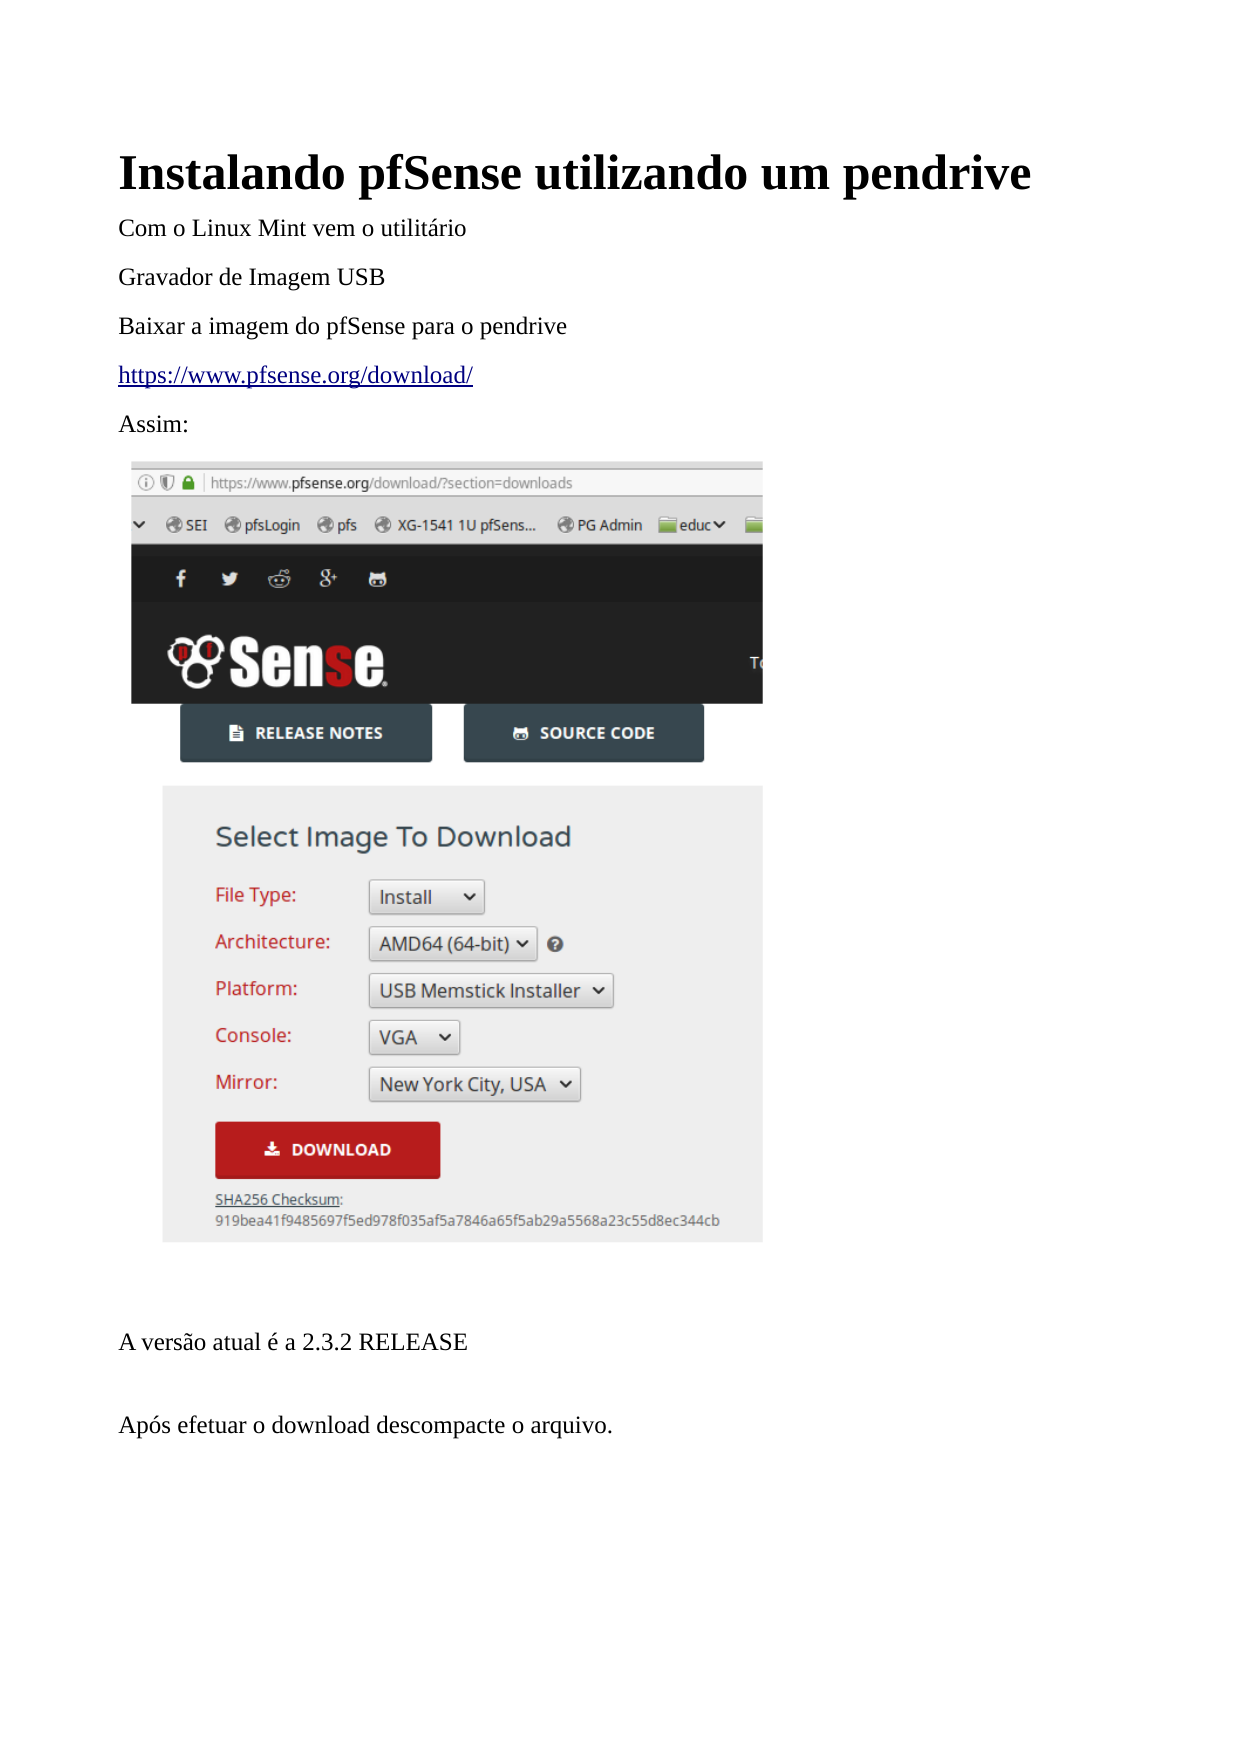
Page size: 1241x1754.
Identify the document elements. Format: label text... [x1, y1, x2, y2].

text A versão atual é a 2.3.2 RELEASE [118, 1292, 1122, 1390]
text Com o Linux Mint vem o utilitário [118, 213, 1122, 242]
text Baixar a imagem do pfSense para o pendrive [118, 311, 1122, 340]
subtitle Instalando pfSense utilizando um pendrive [118, 143, 1122, 201]
text Após efetuar o download descompacte o arquivo. [118, 1411, 1122, 1439]
text https://www.pfsense.org/download/ [118, 360, 1122, 389]
picture [131, 458, 763, 1247]
text Gravador de Imagem USB [118, 262, 1122, 291]
text Assim: [118, 409, 1122, 438]
